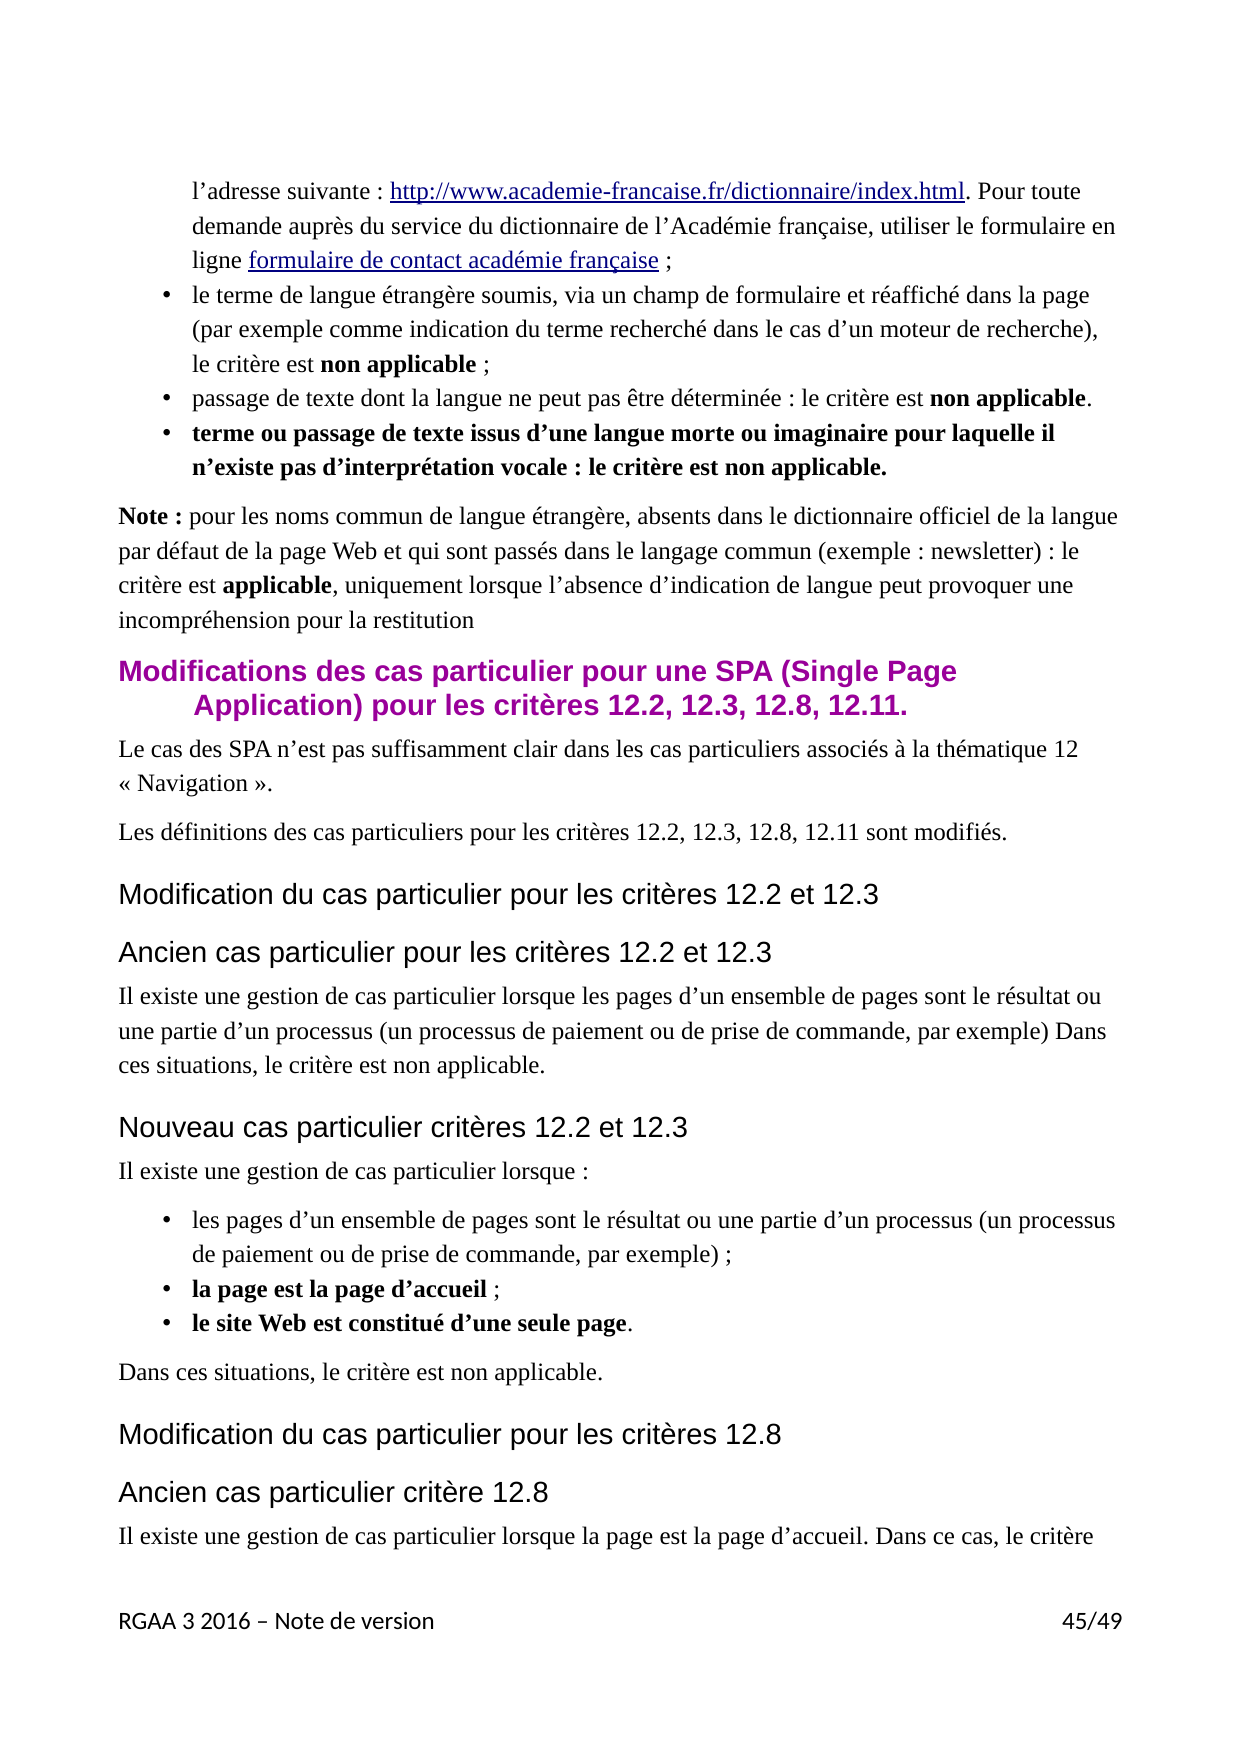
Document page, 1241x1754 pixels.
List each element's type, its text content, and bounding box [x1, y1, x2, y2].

subtitle Modification du cas particulier pour les critères 12.2 et 12.3 [118, 877, 1122, 910]
list les pages d’un ensemble de pages sont le résultat ou une partie d’un processus (un processus de paiement ou de prise de commande, par exemple) ; [162, 1205, 1122, 1268]
list terme ou passage de texte issus d’une langue morte ou imaginaire pour laquelle il n’existe pas d’interprétation vocale : le critère est non applicable. [162, 418, 1122, 481]
text Il existe une gestion de cas particulier lorsque : [118, 1156, 1122, 1184]
text Les définitions des cas particuliers pour les critères 12.2, 12.3, 12.8, 12.11 sont modifiés. [118, 817, 1122, 846]
list passage de texte dont la langue ne peut pas être déterminée : le critère est non applicable. [162, 383, 1122, 412]
text Le cas des SPA n’est pas suffisamment clair dans les cas particuliers associés à la thématique 12 « Navigation ». [118, 734, 1122, 797]
list le site Web est constitué d’une seule page. [162, 1308, 1122, 1337]
subtitle Ancien cas particulier pour les critères 12.2 et 12.3 [118, 935, 1122, 969]
list le terme de langue étrangère soumis, via un champ de formulaire et réaffiché dans la page (par exemple comme indication du terme recherché dans le cas d’un moteur de recherche), le critère est non applicable ; [162, 280, 1122, 377]
list l’adresse suivante : http://www.academie-francaise.fr/dictionnaire/index.html. Pour toute demande auprès du service du dictionnaire de l’Académie française, utiliser le formulaire en ligne formulaire de contact académie française ; [162, 176, 1122, 274]
text Il existe une gestion de cas particulier lorsque la page est la page d’accueil. Dans ce cas, le critère [118, 1521, 1122, 1550]
text Il existe une gestion de cas particulier lorsque les pages d’un ensemble de pages sont le résultat ou une partie d’un processus (un processus de paiement ou de prise de commande, par exemple) Dans ces situations, le critère est non applicable. [118, 981, 1122, 1079]
text Dans ces situations, le critère est non applicable. [118, 1357, 1122, 1386]
subtitle Modifications des cas particulier pour une SPA (Single Page Application) pour les critères 12.2, 12.3, 12.8, 12.11. [118, 654, 1122, 721]
subtitle Nouveau cas particulier critères 12.2 et 12.3 [118, 1110, 1122, 1143]
subtitle Ancien cas particulier critère 12.8 [118, 1475, 1122, 1509]
text Note : pour les noms commun de langue étrangère, absents dans le dictionnaire officiel de la langue par défaut de la page Web et qui sont passés dans le langage commun (exemple : newsletter) : le critère est applicable, uniquement lorsque l’absence d’indication de langue peut provoquer une incompréhension pour la restitution [118, 501, 1122, 633]
subtitle Modification du cas particulier pour les critères 12.8 [118, 1417, 1122, 1450]
list la page est la page d’accueil ; [162, 1274, 1122, 1303]
